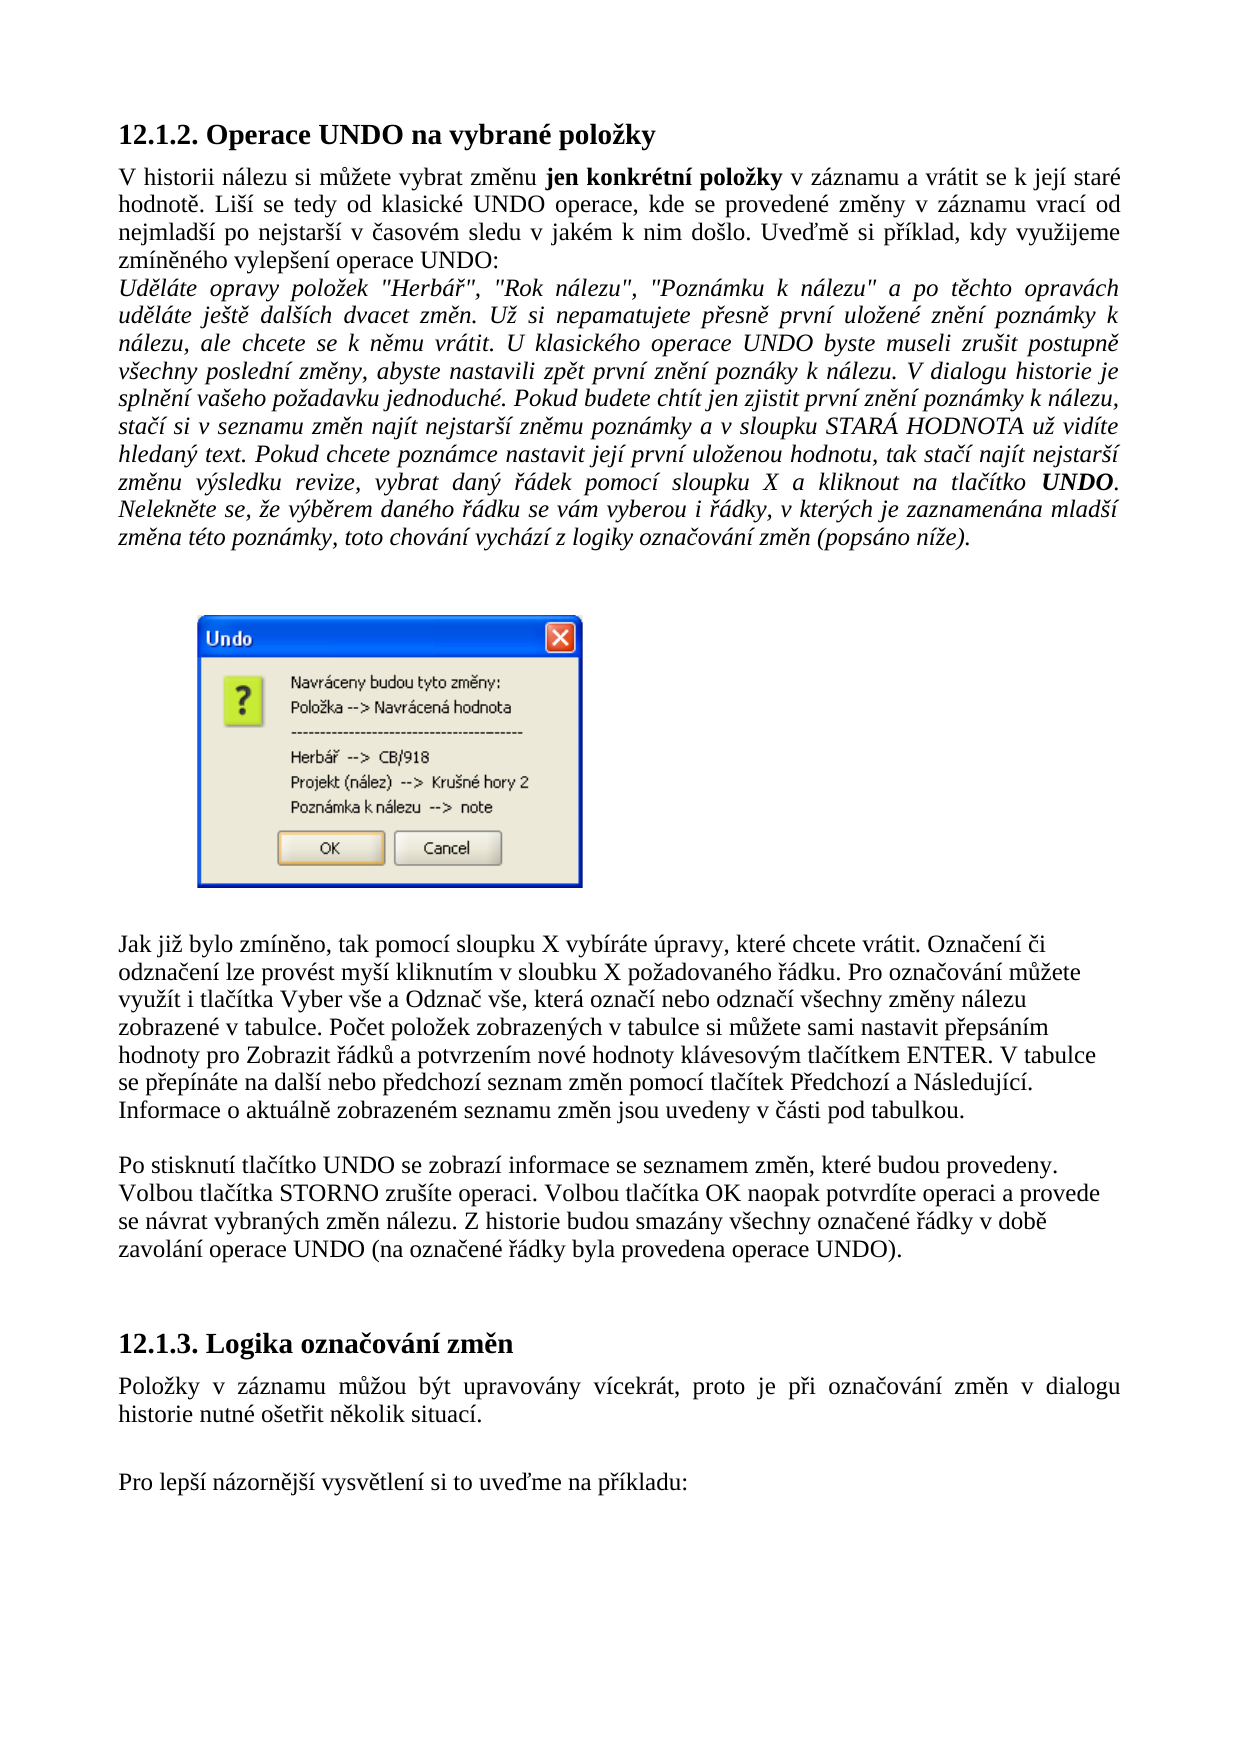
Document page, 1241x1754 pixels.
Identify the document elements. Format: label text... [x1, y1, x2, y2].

subtitle 12.1.3. Logika označování změn [118, 1328, 1122, 1360]
text Položky v záznamu můžou být upravovány vícekrát, proto je při označování změn v dialogu historie nutné ošetřit několik situací. [118, 1372, 1122, 1428]
text Uděláte opravy položek "Herbář", "Rok nálezu", "Poznámku k nálezu" a po těchto opravách uděláte ještě dalších dvacet změn. Už si nepamatujete přesně první uložené znění poznámky k nálezu, ale chcete se k němu vrátit. U klasického operace UNDO byste museli zrušit postupně všechny poslední změny, abyste nastavili zpět první znění poznáky k nálezu. V dialogu historie je splnění vašeho požadavku jednoduché. Pokud budete chtít jen zjistit první znění poznámky k nálezu, stačí si v seznamu změn najít nejstarší zněmu poznámky a v sloupku STARÁ HODNOTA už vidíte hledaný text. Pokud chcete poznámce nastavit její první uloženou hodnotu, tak stačí najít nejstarší změnu výsledku revize, vybrat daný řádek pomocí sloupku X a kliknout na tlačítko UNDO. Nelekněte se, že výběrem daného řádku se vám vyberou i řádky, v kterých je zaznamenána mladší změna této poznámky, toto chování vychází z logiky označování změn (popsáno níže). [118, 274, 1122, 551]
picture [197, 615, 583, 888]
text Jak již bylo zmíněno, tak pomocí sloupku X vybíráte úpravy, které chcete vrátit. Označení či odznačení lze provést myší kliknutím v sloubku X požadovaného řádku. Pro označování můžete využít i tlačítka Vyber vše a Odznač vše, která označí nebo odznačí všechny změny nálezu zobrazené v tabulce. Počet položek zobrazených v tabulce si můžete sami nastavit přepsáním hodnoty pro Zobrazit řádků a potvrzením nové hodnoty klávesovým tlačítkem ENTER. V tabulce se přepínáte na další nebo předchozí seznam změn pomocí tlačítek Předchozí a Následující. Informace o aktuálně zobrazeném seznamu změn jsou uvedeny v části pod tabulkou. Po stisknutí tlačítko UNDO se zobrazí informace se seznamem změn, které budou provedeny. Volbou tlačítka STORNO zrušíte operaci. Volbou tlačítka OK naopak potvrdíte operaci a provede se návrat vybraných změn nálezu. Z historie budou smazány všechny označené řádky v době zavolání operace UNDO (na označené řádky byla provedena operace UNDO). [118, 930, 1122, 1290]
subtitle 12.1.2. Operace UNDO na vybrané položky [118, 118, 1122, 150]
text V historii nálezu si můžete vybrat změnu jen konkrétní položky v záznamu a vrátit se k její staré hodnotě. Liší se tedy od klasické UNDO operace, kde se provedené změny v záznamu vrací od nejmladší po nejstarší v časovém sledu v jakém k nim došlo. Uveďmě si příklad, kdy využijeme zmíněného vylepšení operace UNDO: [118, 163, 1122, 274]
text Pro lepší názornější vysvětlení si to uveďme na příkladu: [118, 1440, 1122, 1496]
